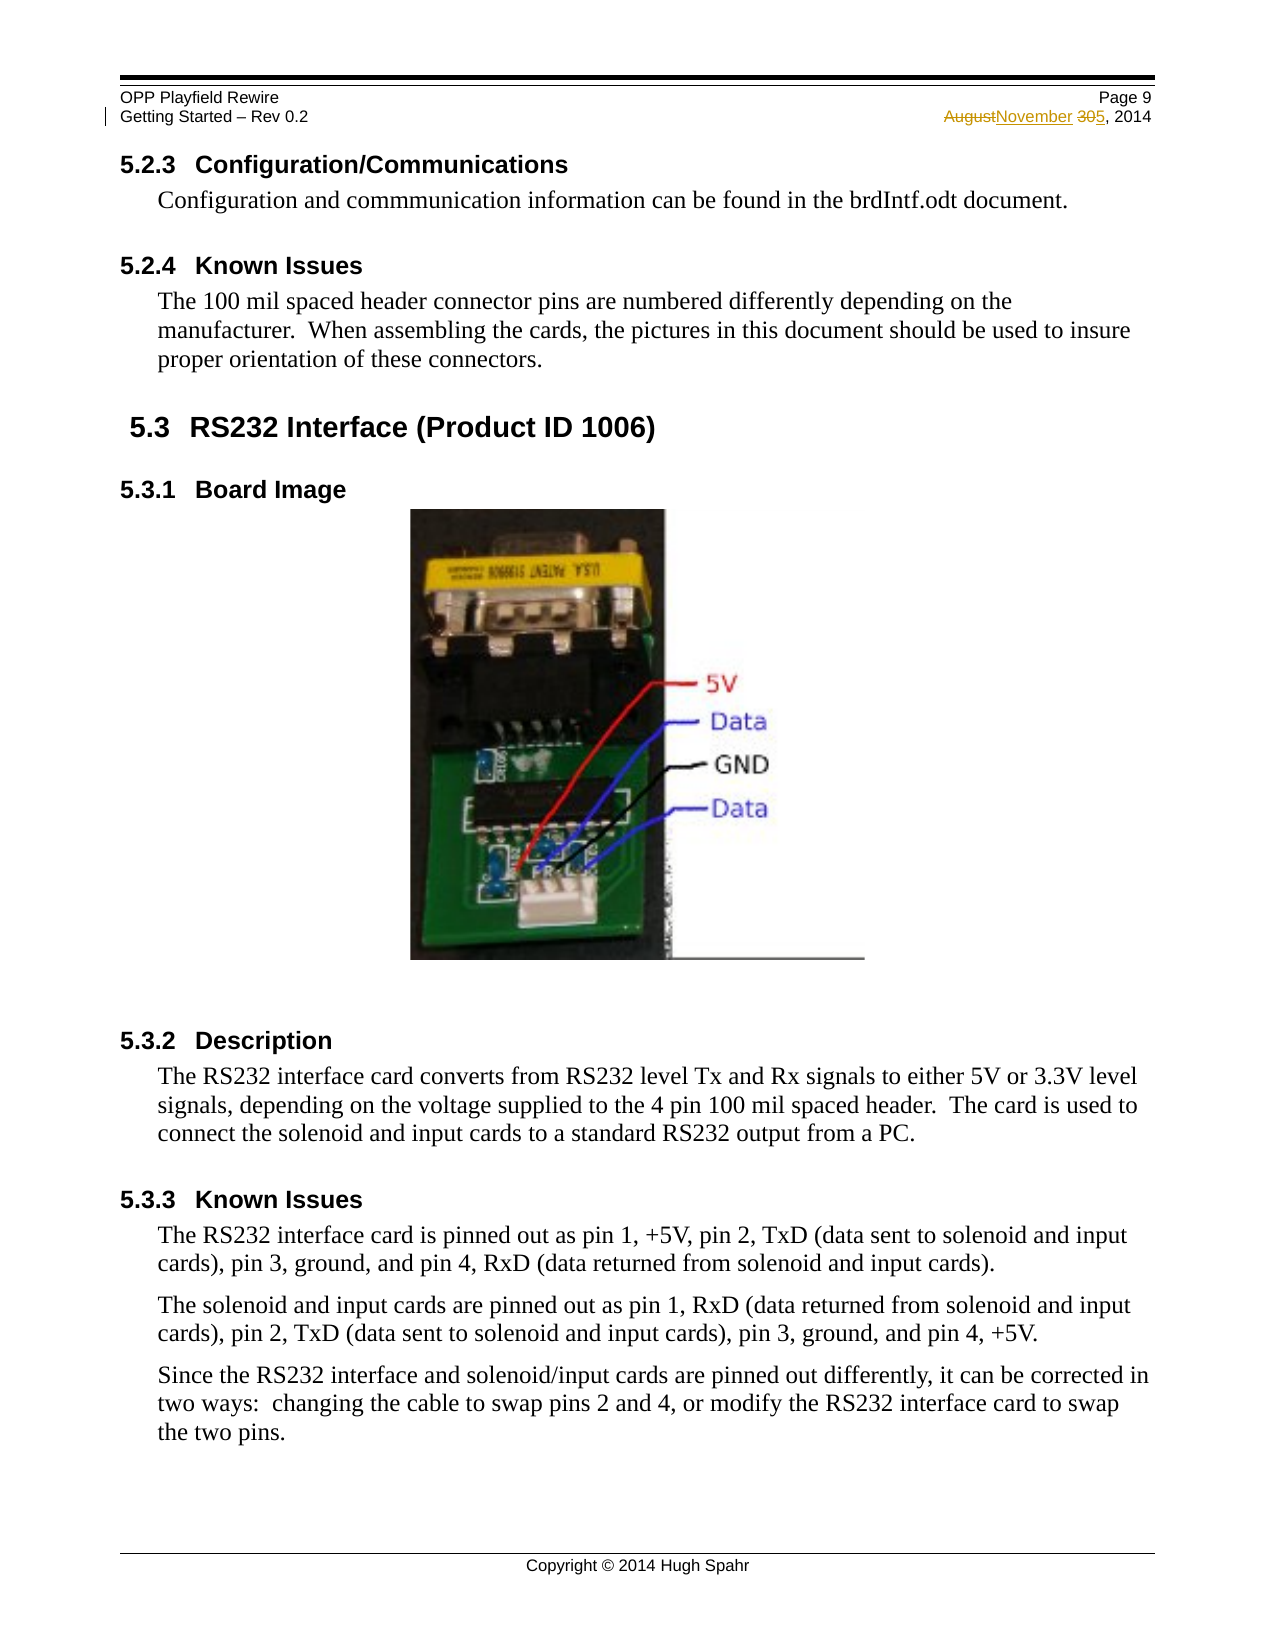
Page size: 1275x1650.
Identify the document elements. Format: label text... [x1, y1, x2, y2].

subtitle Description [120, 1026, 1155, 1055]
subtitle Known Issues [120, 251, 1155, 280]
subtitle Configuration/Communications [120, 150, 1155, 179]
text Configuration and commmunication information can be found in the brdIntf.odt document. [157, 185, 1155, 214]
text The RS232 interface card converts from RS232 level Tx and Rx signals to either 5V or 3.3V level signals, depending on the voltage supplied to the 4 pin 100 mil spaced header. The card is used to connect the solenoid and input cards to a standard RS232 output from a PC. [157, 1061, 1155, 1147]
subtitle Board Image [120, 475, 1155, 503]
text The 100 mil spaced header connector pins are numbered differently depending on the manufacturer. When assembling the cards, the pictures in this document should be used to insure proper orientation of these connectors. [157, 286, 1155, 372]
subtitle Known Issues [120, 1185, 1155, 1213]
text The solenoid and input cards are pinned out as pin 1, RxD (data returned from solenoid and input cards), pin 2, TxD (data sent to solenoid and input cards), pin 3, ground, and pin 4, +5V. [157, 1290, 1155, 1347]
subtitle RS232 Interface (Product ID 1006) [129, 410, 1155, 443]
picture [410, 509, 865, 960]
text The RS232 interface card is pinned out as pin 1, +5V, pin 2, TxD (data sent to solenoid and input cards), pin 3, ground, and pin 4, RxD (data returned from solenoid and input cards). [157, 1220, 1155, 1277]
text Since the RS232 interface and solenoid/input cards are pinned out differently, it can be corrected in two ways: changing the cable to swap pins 2 and 4, or modify the RS232 interface card to swap the two pins. [157, 1360, 1155, 1446]
